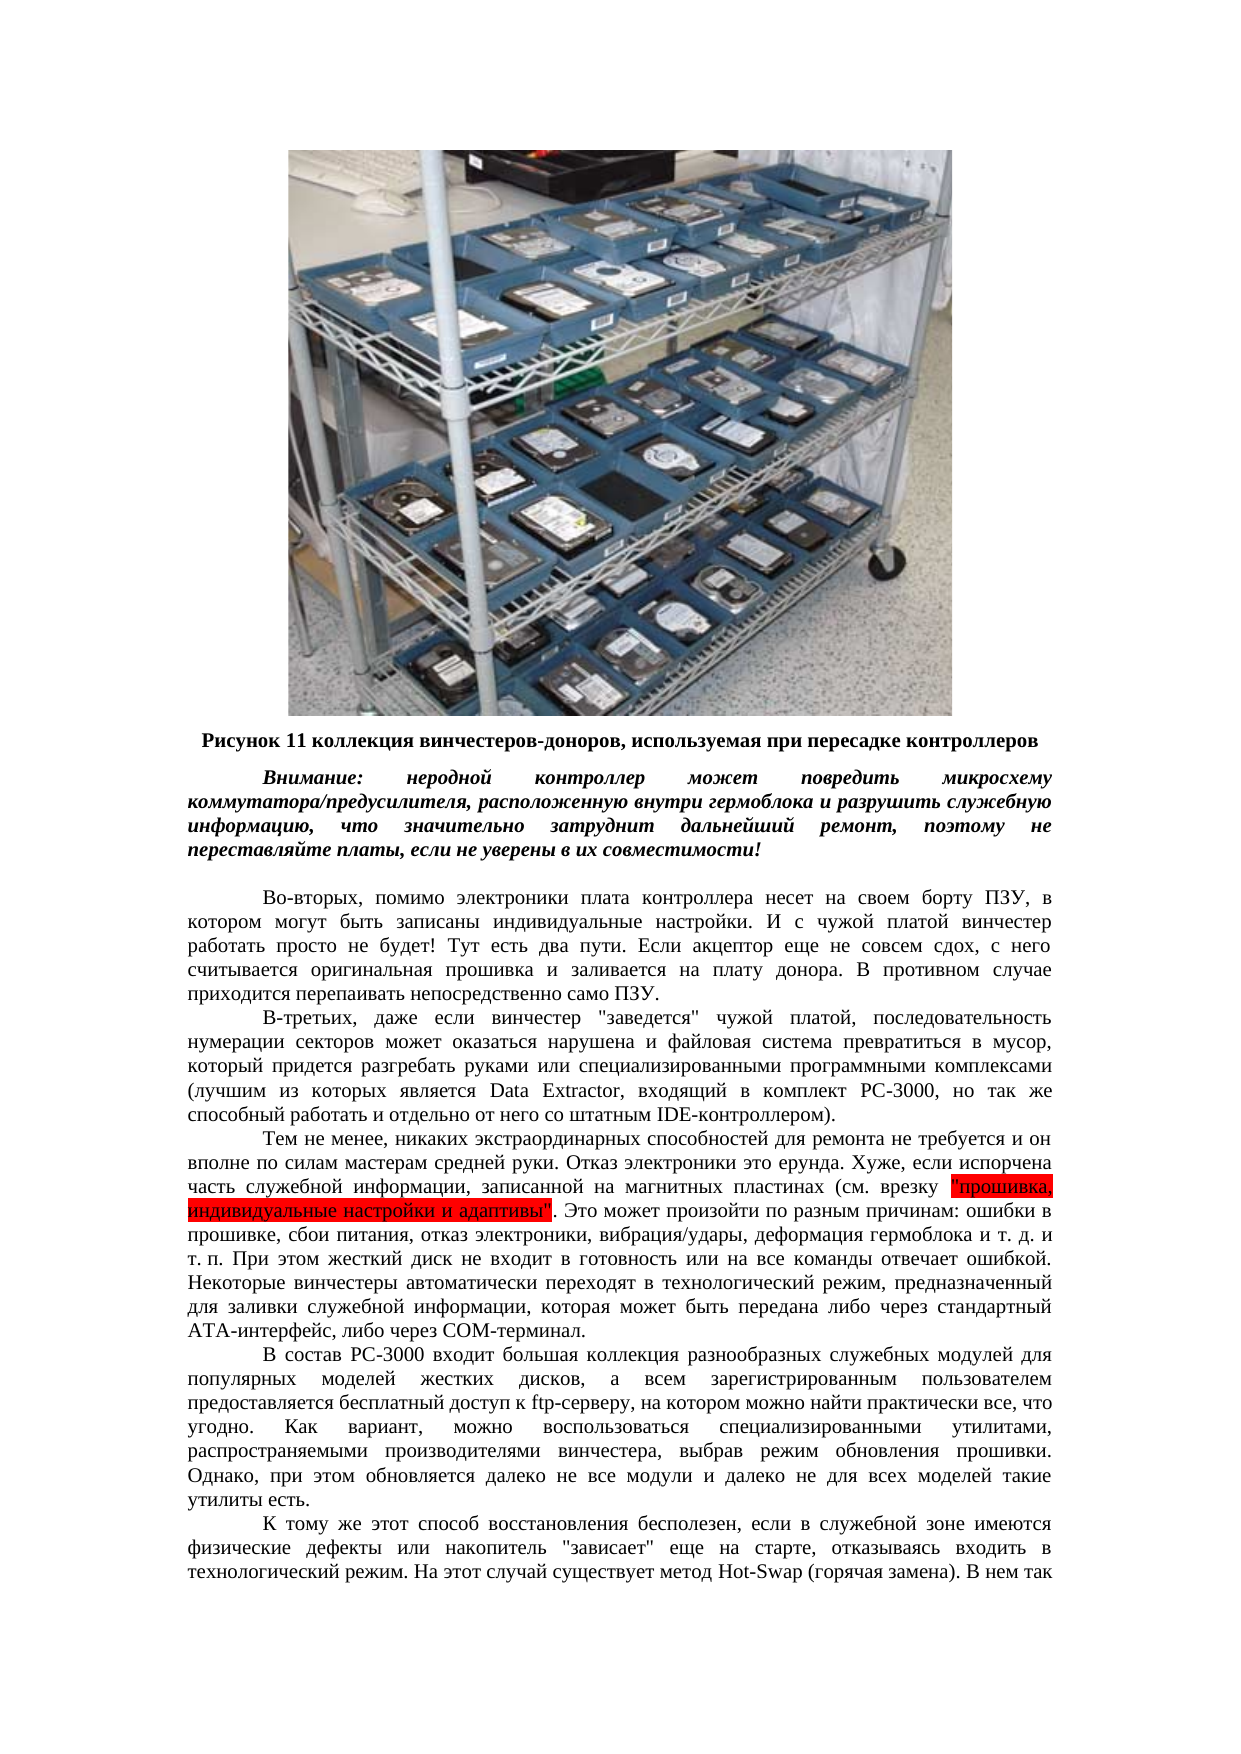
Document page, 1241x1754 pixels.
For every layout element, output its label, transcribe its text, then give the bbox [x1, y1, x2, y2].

text К тому же этот способ восстановления бесполезен, если в служебной зоне имеются физические дефекты или накопитель "зависает" еще на старте, отказываясь входить в технологический режим. На этот случай существует метод Hot-Swap (горячая замена). В нем так [187, 1511, 1053, 1583]
text Тем не менее, никаких экстраординарных способностей для ремонта не требуется и он вполне по силам мастерам средней руки. Отказ электроники это ерунда. Хуже, если испорчена часть служебной информации, записанной на магнитных пластинах (см. врезку "прошивка, индивидуальные настройки и адаптивы". Это может произойти по разным причинам: ошибки в прошивке, сбои питания, отказ электроники, вибрация/удары, деформация гермоблока и т. д. и т. п. При этом жесткий диск не входит в готовность или на все команды отвечает ошибкой. Некоторые винчестеры автоматически переходят в технологический режим, предназначенный для заливки служебной информации, которая может быть передана либо через стандартный ATA-интерфейс, либо через COM-терминал. [187, 1126, 1053, 1342]
text Рисунок 11 коллекция винчестеров-доноров, используемая при пересадке контроллеров [187, 728, 1053, 752]
text В-третьих, даже если винчестер "заведется" чужой платой, последовательность нумерации секторов может оказаться нарушена и файловая система превратиться в мусор, который придется разгребать руками или специализированными программными комплексами (лучшим из которых является Data Extractor, входящий в комплект PC-3000, но так же способный работать и отдельно от него со штатным IDE-контроллером). [187, 1005, 1053, 1126]
text В состав PC-3000 входит большая коллекция разнообразных служебных модулей для популярных моделей жестких дисков, а всем зарегистрированным пользователем предоставляется бесплатный доступ к ftp-серверу, на котором можно найти практически все, что угодно. Как вариант, можно воспользоваться специализированными утилитами, распространяемыми производителями винчестера, выбрав режим обновления прошивки. Однако, при этом обновляется далеко не все модули и далеко не для всех моделей такие утилиты есть. [187, 1342, 1053, 1511]
text Внимание: неродной контроллер может повредить микросхему коммутатора/предусилителя, расположенную внутри гермоблока и разрушить служебную информацию, что значительно затруднит дальнейший ремонт, поэтому не переставляйте платы, если не уверены в их совместимости! [187, 765, 1053, 861]
text Во-вторых, помимо электроники плата контроллера несет на своем борту ПЗУ, в котором могут быть записаны индивидуальные настройки. И с чужой платой винчестер работать просто не будет! Тут есть два пути. Если акцептор еще не совсем сдох, с него считывается оригинальная прошивка и заливается на плату донора. В противном случае приходится перепаивать непосредственно само ПЗУ. [187, 885, 1053, 1005]
picture [288, 150, 953, 716]
